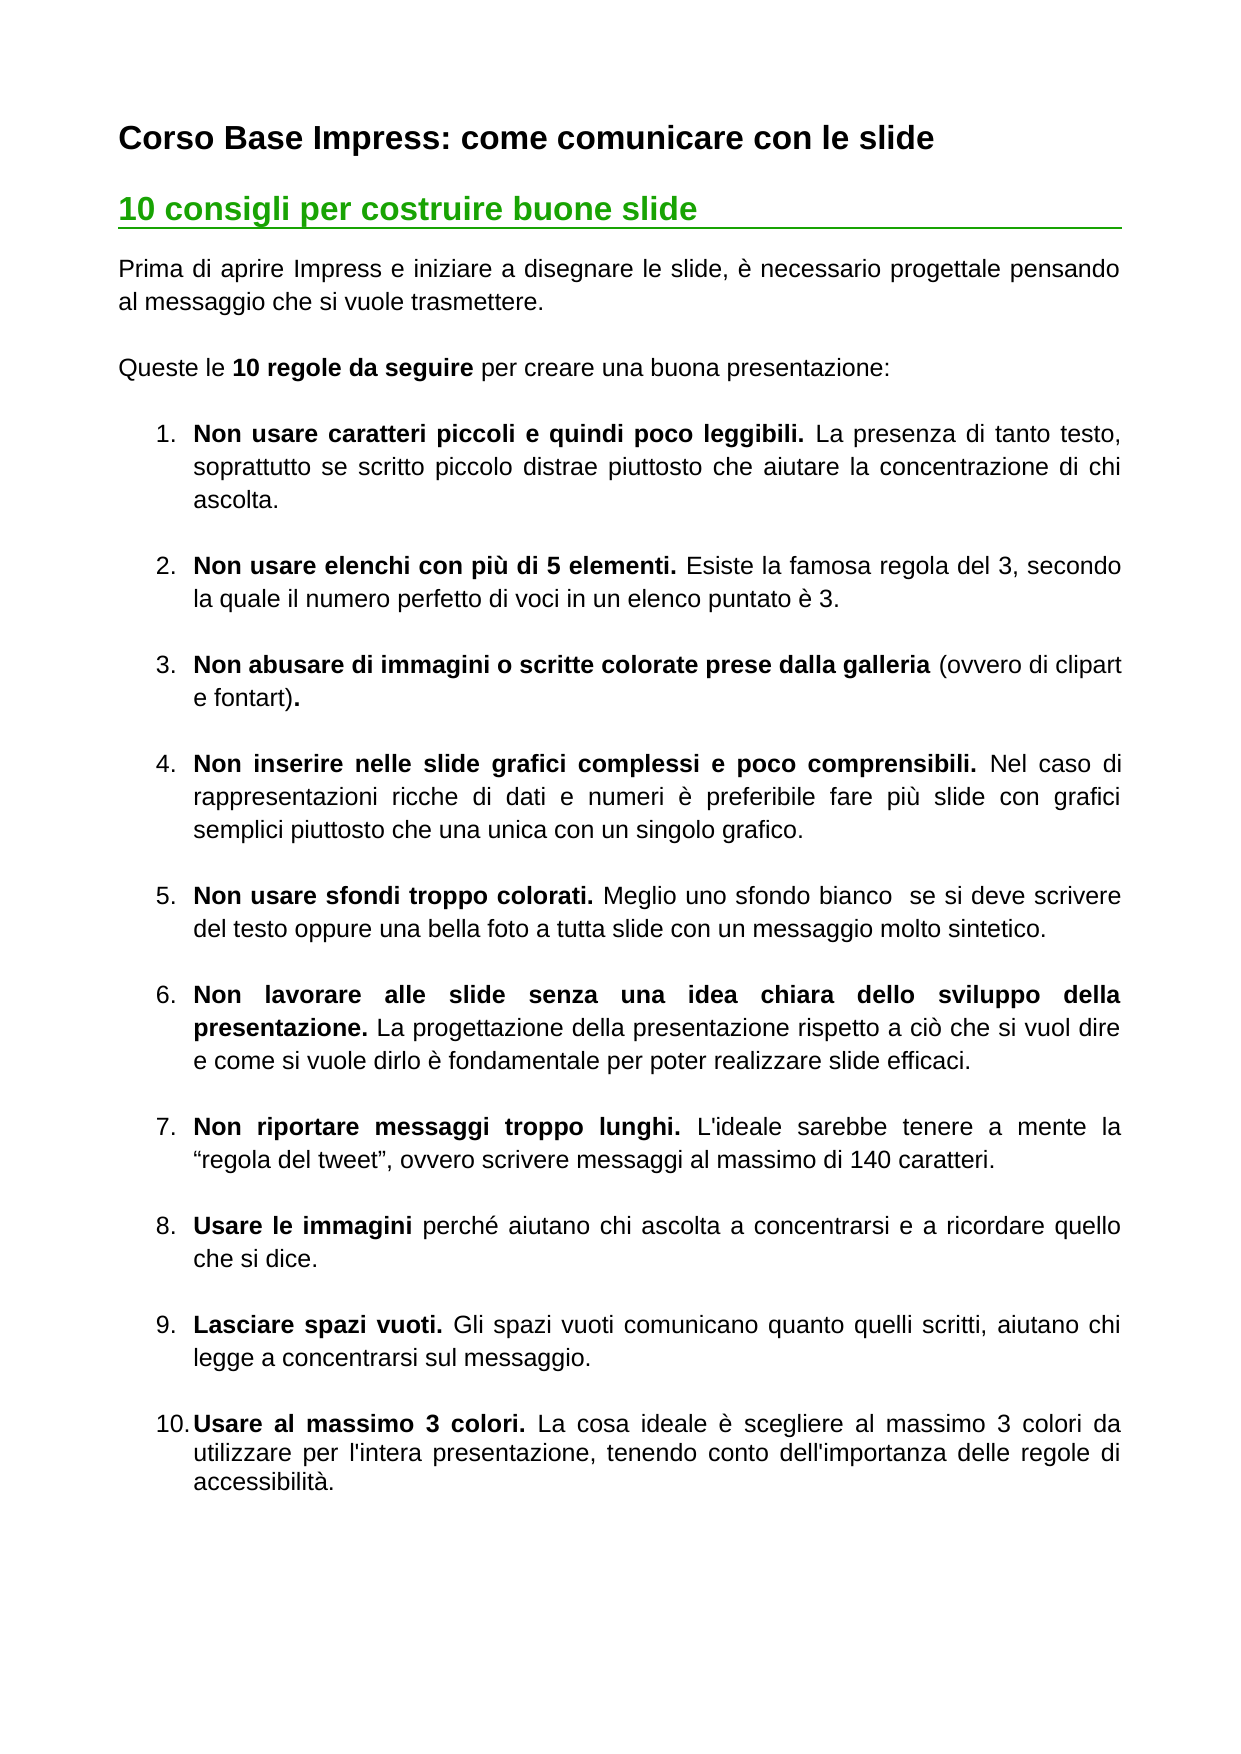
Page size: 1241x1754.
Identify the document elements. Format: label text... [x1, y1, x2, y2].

list Non usare sfondi troppo colorati. Meglio uno sfondo bianco se si deve scrivere del testo oppure una bella foto a tutta slide con un messaggio molto sintetico. [156, 881, 1122, 943]
list Non inserire nelle slide grafici complessi e poco comprensibili. Nel caso di rappresentazioni ricche di dati e numeri è preferibile fare più slide con grafici semplici piuttosto che una unica con un singolo grafico. [156, 749, 1122, 844]
list Lasciare spazi vuoti. Gli spazi vuoti comunicano quanto quelli scritti, aiutano chi legge a concentrarsi sul messaggio. [156, 1310, 1122, 1372]
list Non abusare di immagini o scritte colorate prese dalla galleria (ovvero di clipart e fontart). [156, 650, 1122, 712]
list Non lavorare alle slide senza una idea chiara dello sviluppo della presentazione. La progettazione della presentazione rispetto a ciò che si vuol dire e come si vuole dirlo è fondamentale per poter realizzare slide efficaci. [156, 980, 1122, 1075]
text Queste le 10 regole da seguire per creare una buona presentazione: [118, 320, 1122, 381]
list Non riportare messaggi troppo lunghi. L'ideale sarebbe tenere a mente la “regola del tweet”, ovvero scrivere messaggi al massimo di 140 caratteri. [156, 1112, 1122, 1174]
text Corso Base Impress: come comunicare con le slide [118, 118, 1122, 157]
list Usare le immagini perché aiutano chi ascolta a concentrarsi e a ricordare quello che si dice. [156, 1211, 1122, 1273]
list Usare al massimo 3 colori. La cosa ideale è scegliere al massimo 3 colori da utilizzare per l'intera presentazione, tenendo conto dell'importanza delle regole di accessibilità. [156, 1409, 1122, 1496]
subtitle 10 consigli per costruire buone slide [118, 188, 1122, 227]
list Non usare elenchi con più di 5 elementi. Esiste la famosa regola del 3, secondo la quale il numero perfetto di voci in un elenco puntato è 3. [156, 551, 1122, 613]
text Prima di aprire Impress e iniziare a disegnare le slide, è necessario progettale pensando al messaggio che si vuole trasmettere. [118, 254, 1122, 315]
list Non usare caratteri piccoli e quindi poco leggibili. La presenza di tanto testo, soprattutto se scritto piccolo distrae piuttosto che aiutare la concentrazione di chi ascolta. [156, 419, 1122, 513]
